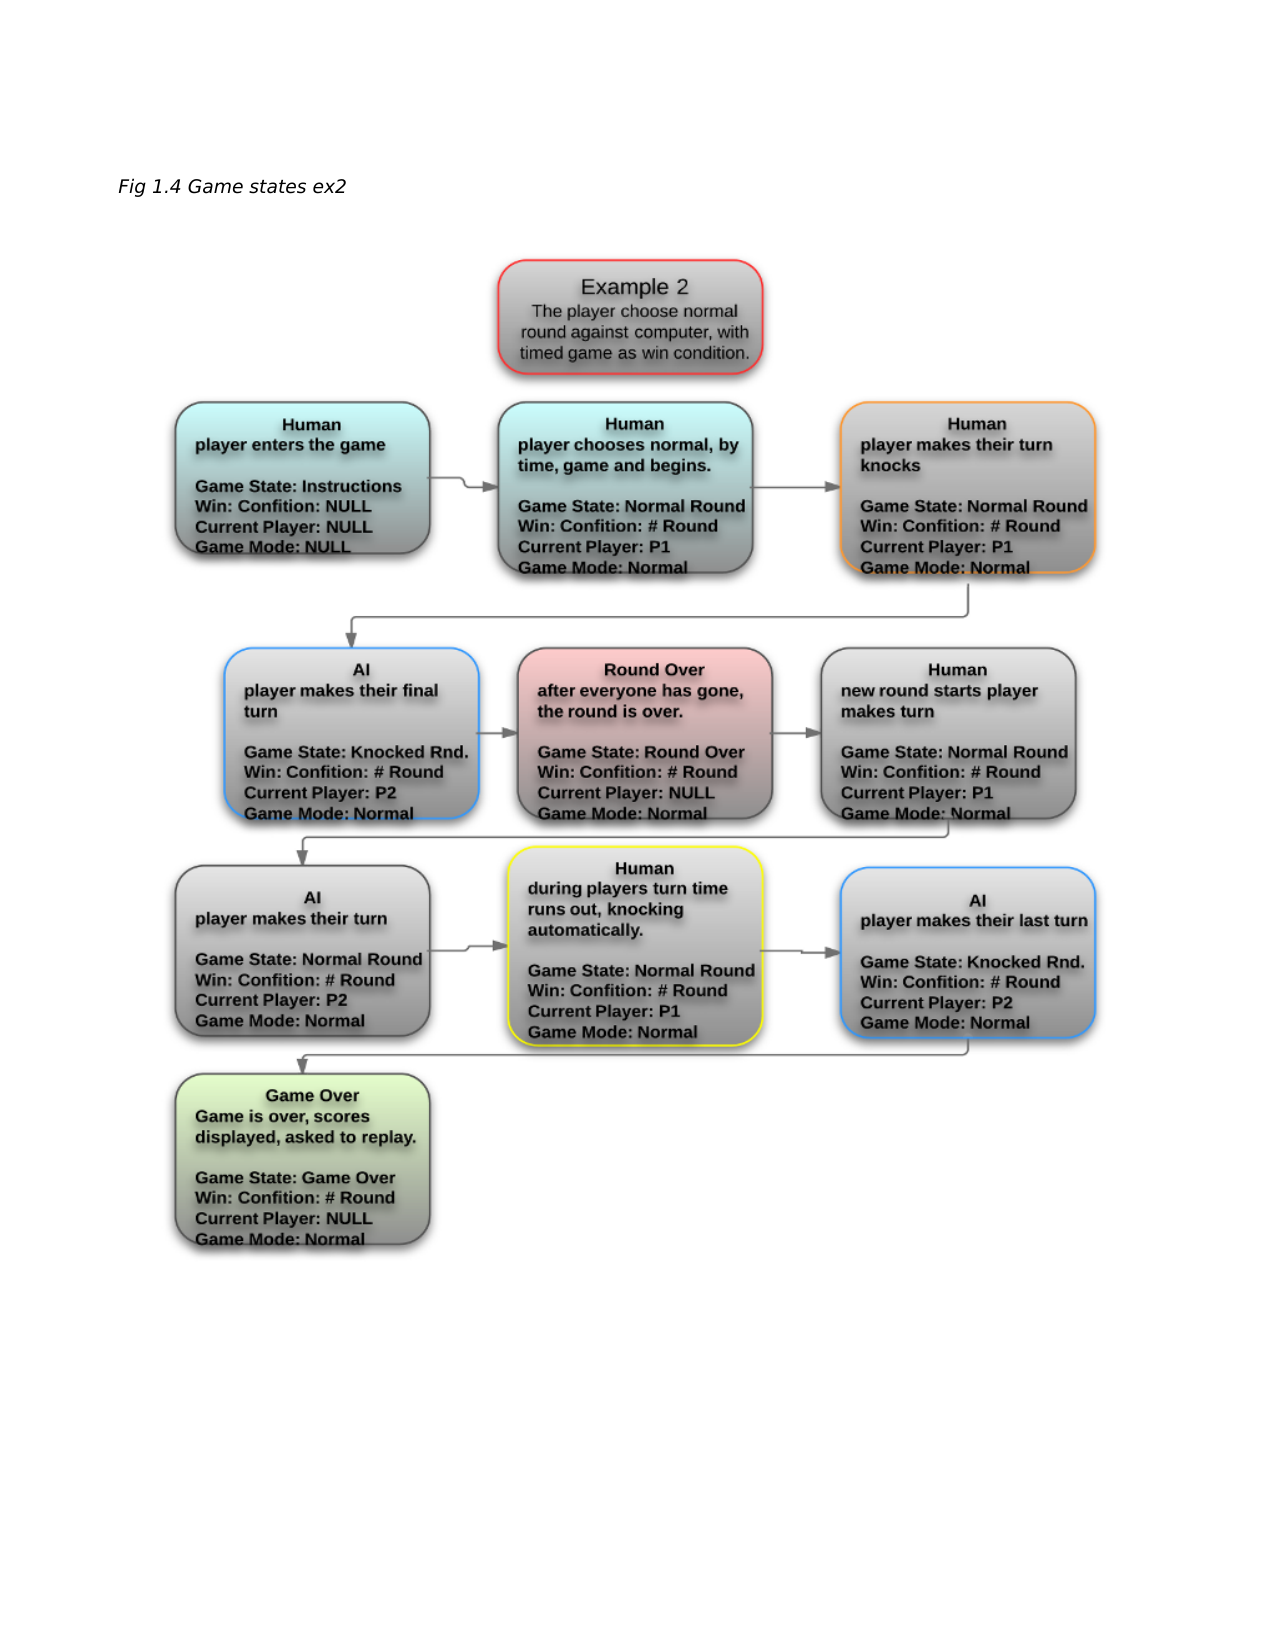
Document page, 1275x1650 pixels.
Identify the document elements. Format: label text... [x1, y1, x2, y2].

text Fig 1.4 Game states ex2 [118, 176, 1157, 198]
picture [156, 231, 1154, 1263]
